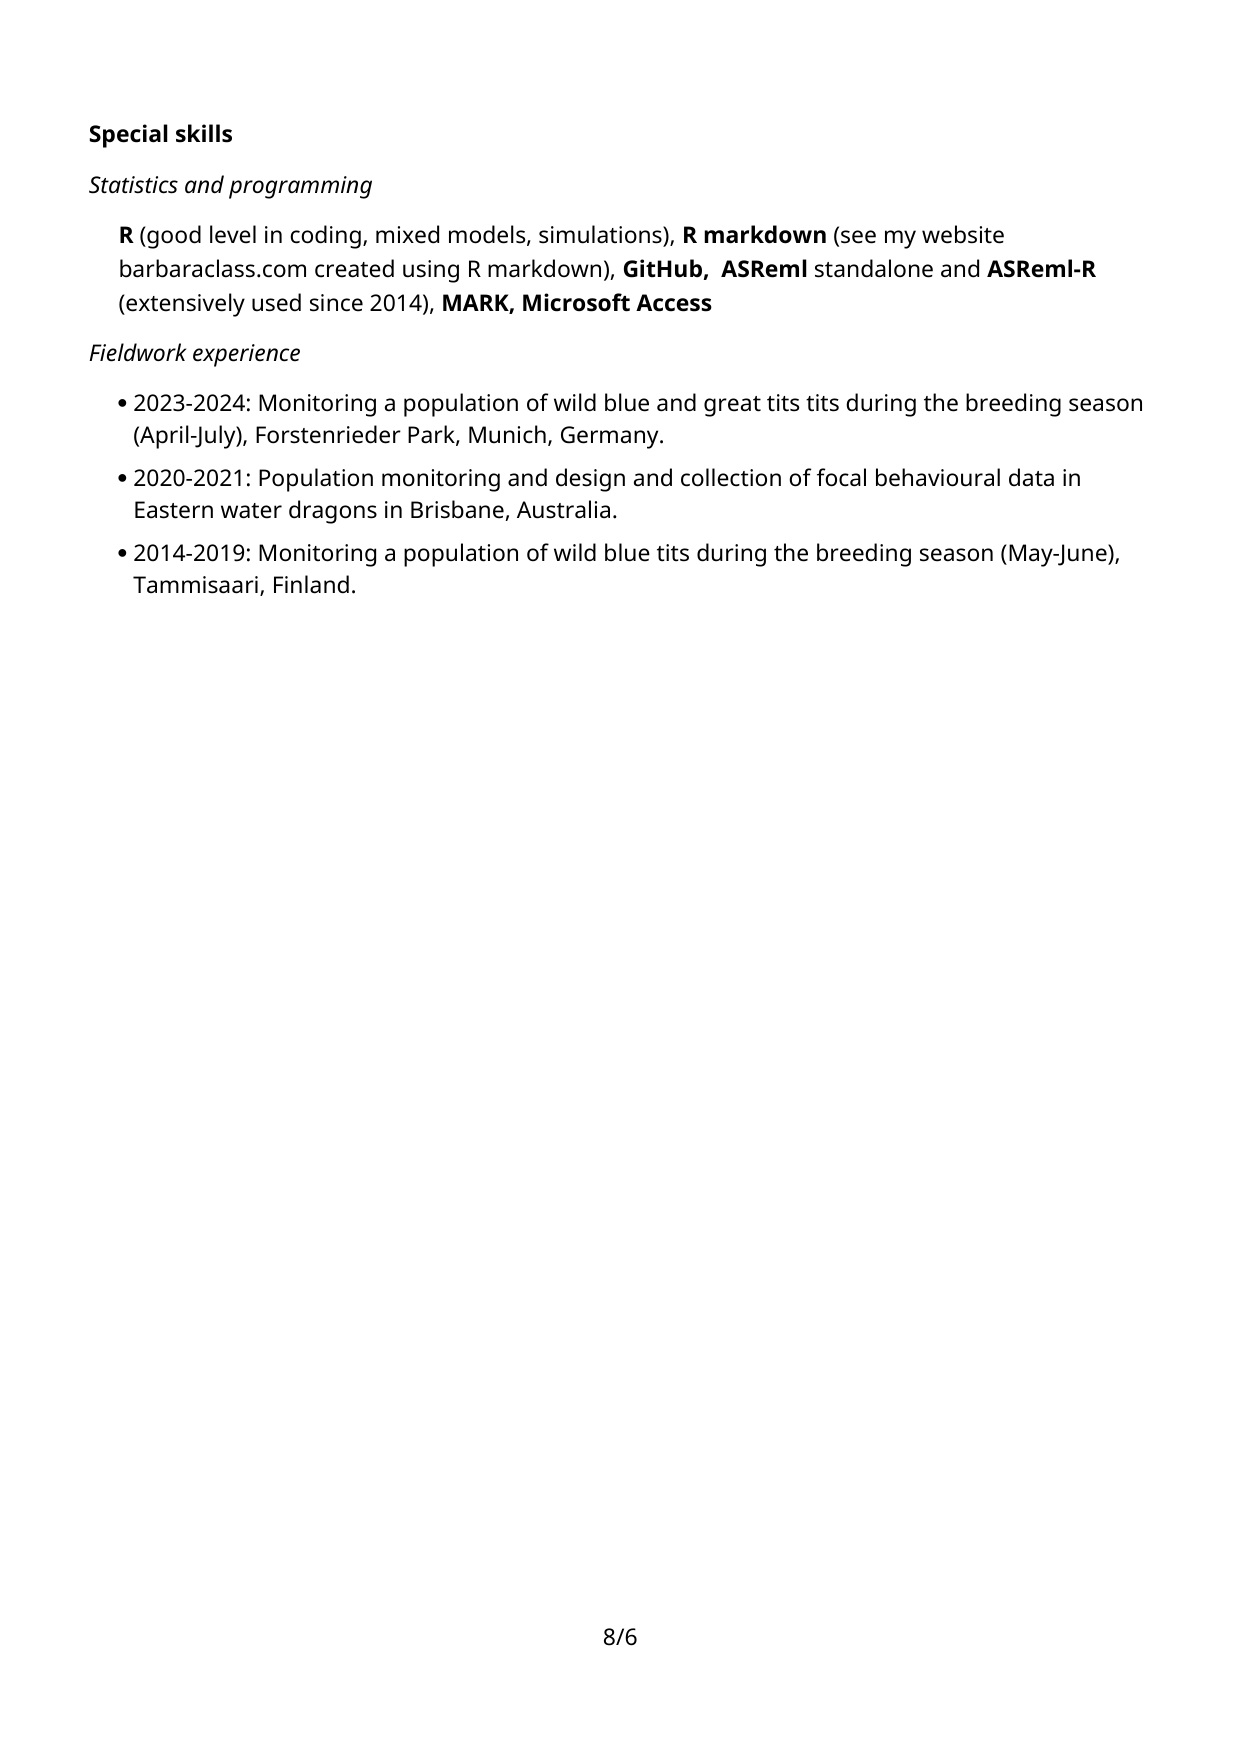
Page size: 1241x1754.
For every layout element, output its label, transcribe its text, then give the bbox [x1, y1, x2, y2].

text Special skills [89, 118, 1152, 149]
list 2020-2021: Population monitoring and design and collection of focal behavioural data in Eastern water dragons in Brisbane, Australia. [118, 462, 1152, 525]
text Fieldwork experience [89, 337, 1152, 368]
list 2023-2024: Monitoring a population of wild blue and great tits tits during the breeding season (April-July), Forstenrieder Park, Munich, Germany. [118, 387, 1152, 450]
list 2014-2019: Monitoring a population of wild blue tits during the breeding season (May-June), Tammisaari, Finland. [118, 537, 1152, 600]
text Statistics and programming [89, 168, 1152, 200]
text R (good level in coding, mixed models, simulations), R markdown (see my website barbaraclass.com created using R markdown), GitHub, ASReml standalone and ASReml-R (extensively used since 2014), MARK, Microsoft Access [118, 219, 1152, 318]
